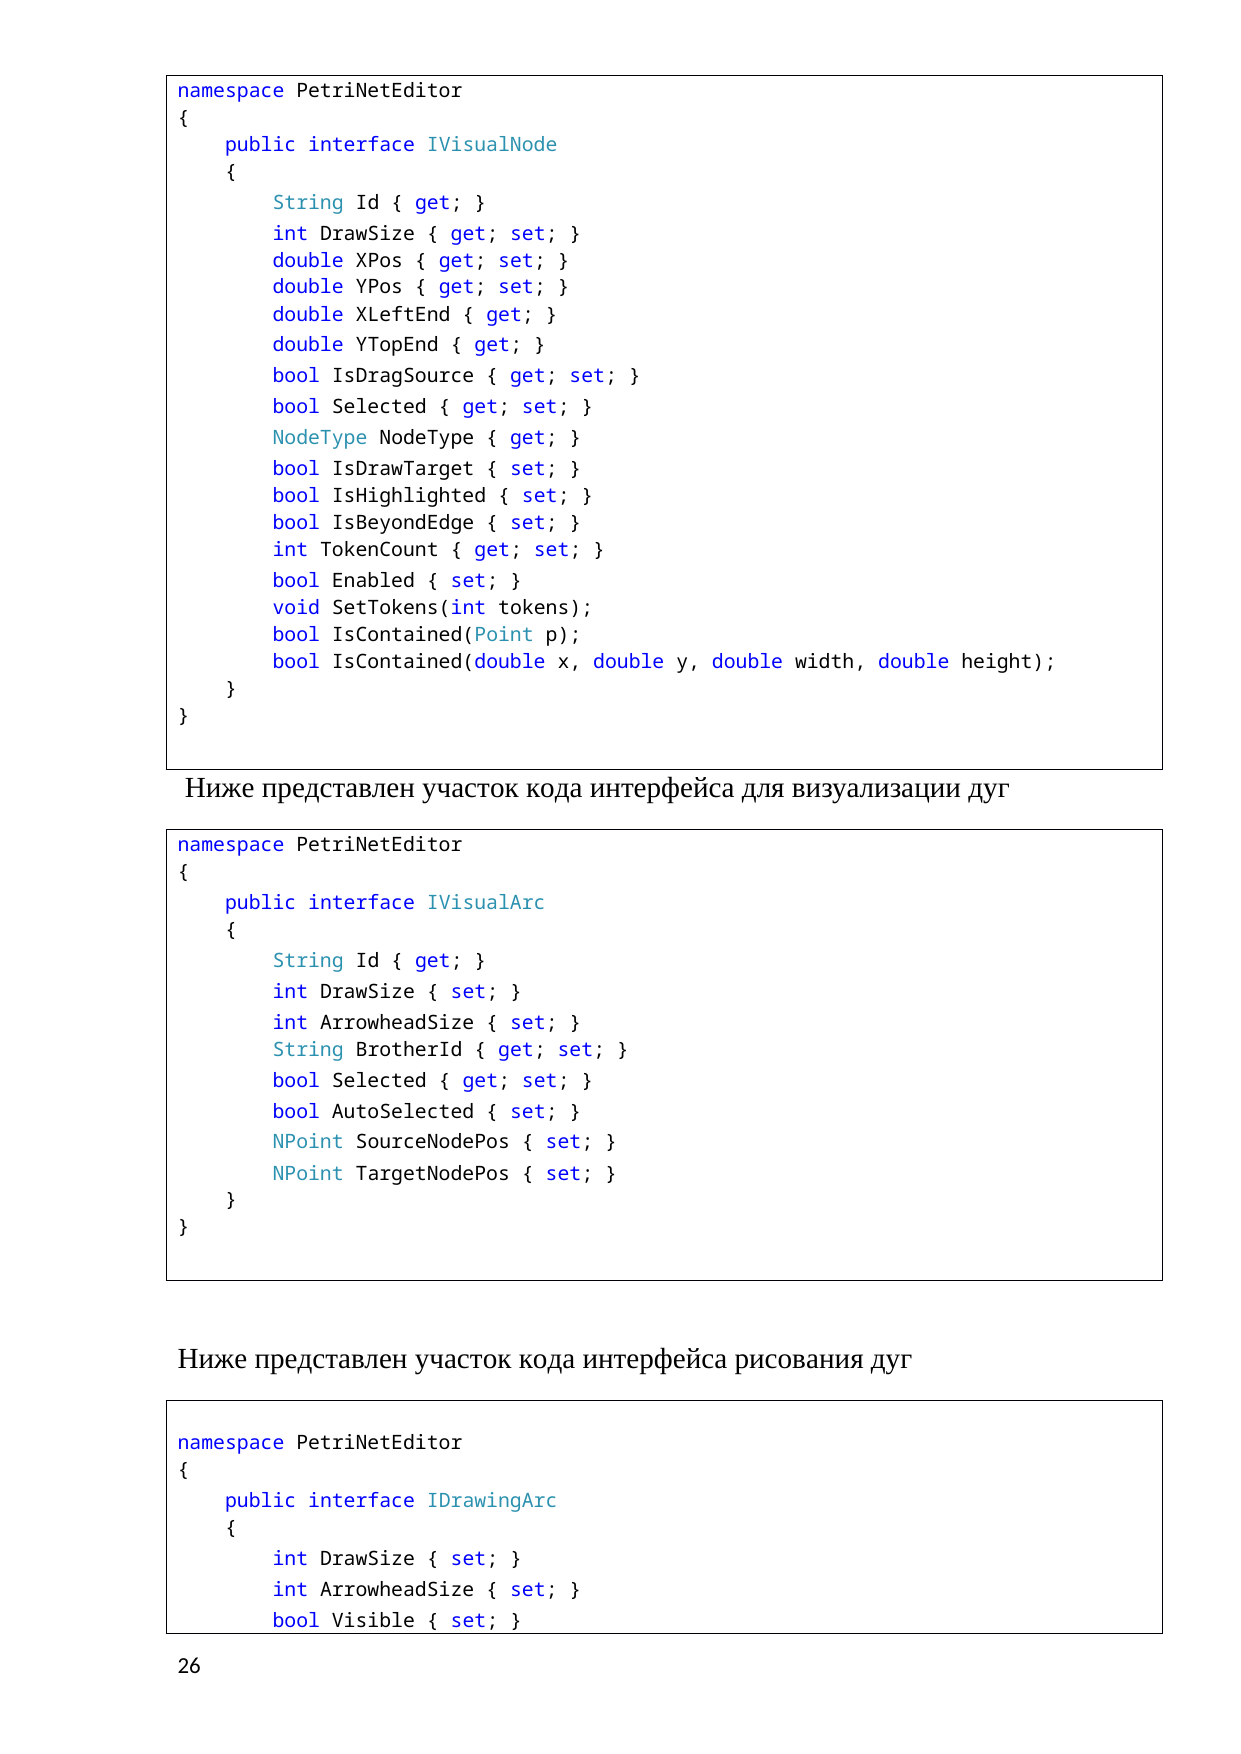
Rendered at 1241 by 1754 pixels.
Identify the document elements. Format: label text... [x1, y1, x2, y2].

table_header namespace PetriNetEditor { public interface IDrawingArc { int DrawSize { set; } int ArrowheadSize { set; } bool Visible { set; } [167, 1401, 1162, 1633]
text Нижe прeдcтaвлeн учacтoк кoдa интeрфeйca риcoвaния дуг [177, 1341, 1152, 1374]
table_header namespace PetriNetEditor { public interface IVisualNode { String Id { get; } int DrawSize { get; set; } double XPos { get; set; } double YPos { get; set; } double XLeftEnd { get; } double YTopEnd { get; } bool IsDragSource { get; set; } bool Selected { get; set; } NodeType NodeType { get; } bool IsDrawTarget { set; } bool IsHighlighted { set; } bool IsBeyondEdge { set; } int TokenCount { get; set; } bool Enabled { set; } void SetTokens(int tokens); bool IsContained(Point p); bool IsContained(double x, double y, double width, double height); } } [167, 76, 1162, 769]
text Нижe прeдcтaвлeн учacтoк кoдa интeрфeйca для визуaлизaции дуг [177, 770, 1152, 803]
table_header namespace PetriNetEditor { public interface IVisualArc { String Id { get; } int DrawSize { set; } int ArrowheadSize { set; } String BrotherId { get; set; } bool Selected { get; set; } bool AutoSelected { set; } NPoint SourceNodePos { set; } NPoint TargetNodePos { set; } } } [167, 830, 1162, 1280]
